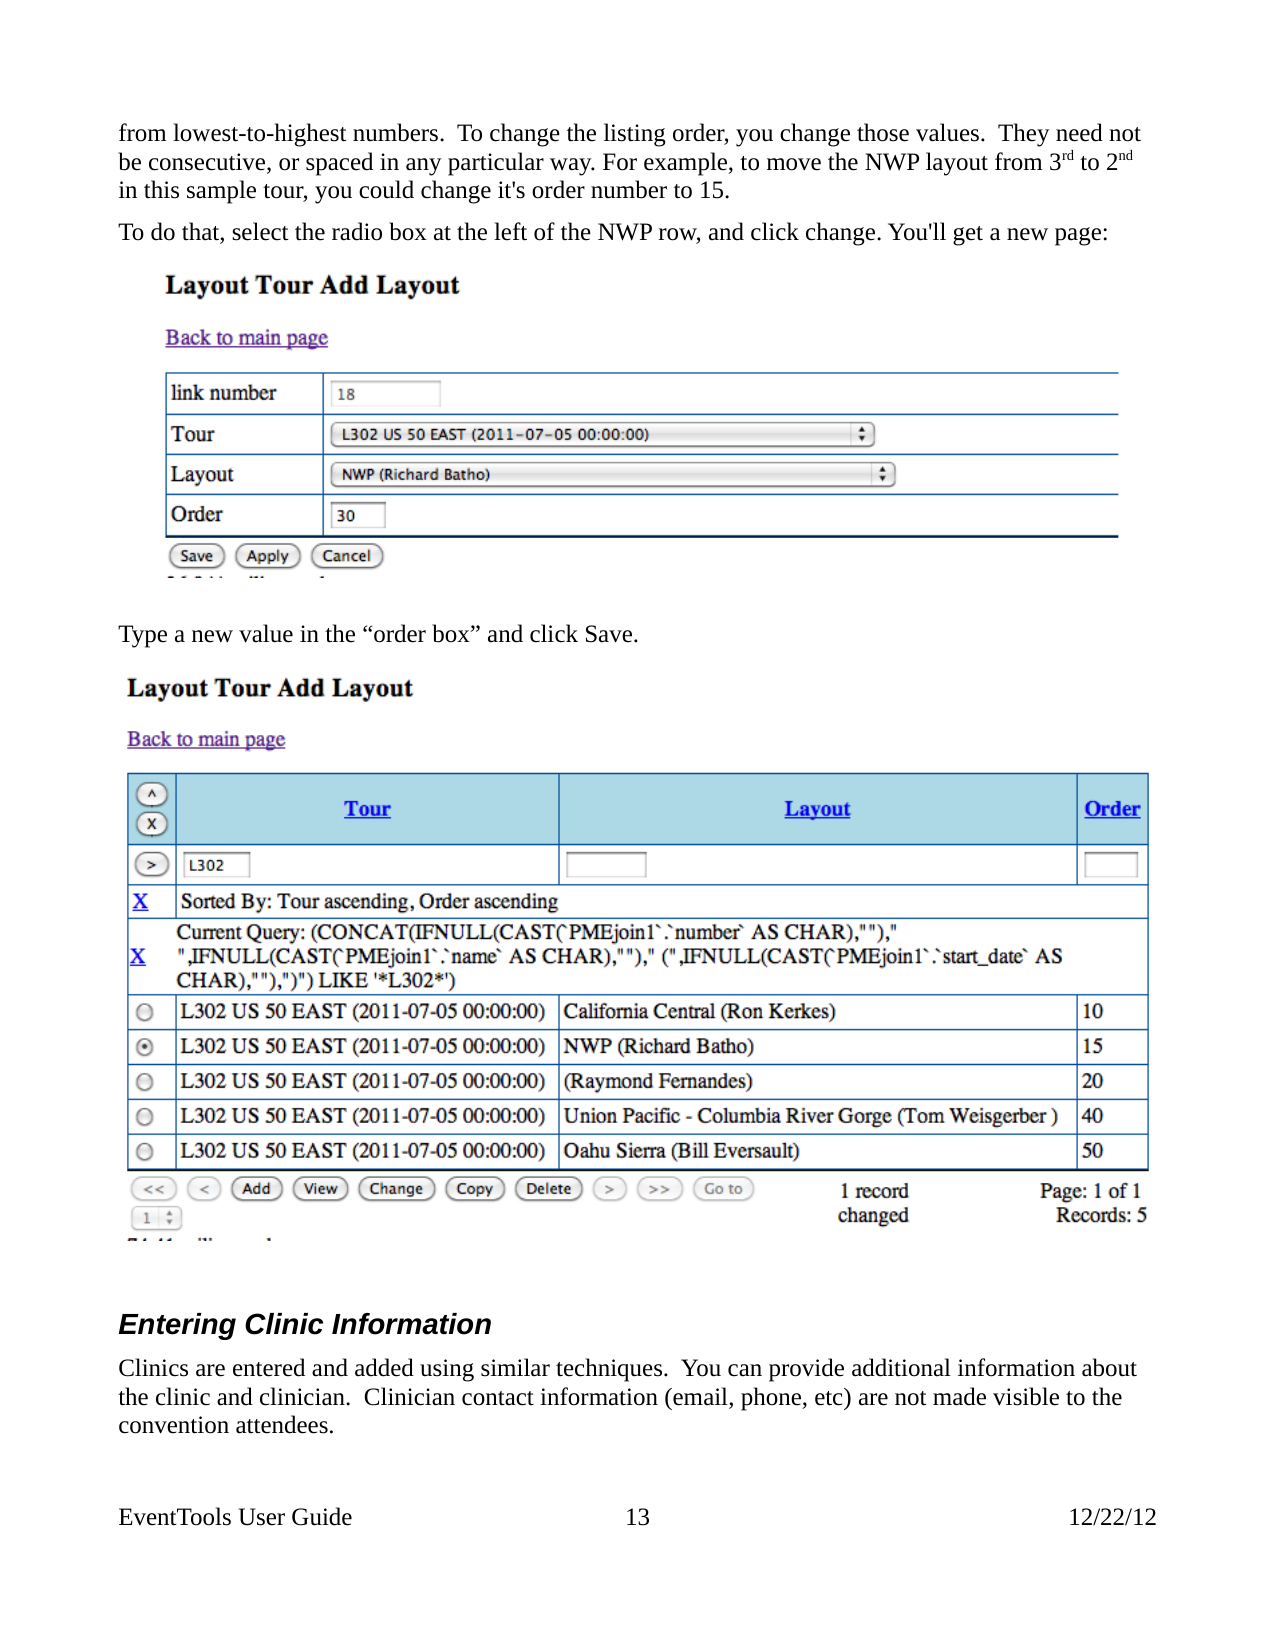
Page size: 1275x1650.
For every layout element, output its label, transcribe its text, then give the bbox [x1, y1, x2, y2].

subtitle Entering Clinic Information [118, 1307, 1157, 1341]
text To do that, select the radio box at the left of the NWP row, and click change. You'll get a new page: [118, 217, 1157, 246]
text Clinics are entered and added using similar techniques. You can provide additional information about the clinic and clinician. Clinician contact information (email, phone, etc) are not made visible to the convention attendees. [118, 1353, 1157, 1439]
picture [118, 660, 1157, 1241]
picture [156, 258, 1119, 578]
text from lowest-to-highest numbers. To change the listing order, you change those values. They need not be consecutive, or spaced in any particular way. For example, to move the NWP layout from 3rd to 2nd in this sample tour, you could change it's order number to 15. [118, 118, 1157, 204]
text Type a new value in the “order box” and click Save. [118, 619, 1157, 647]
